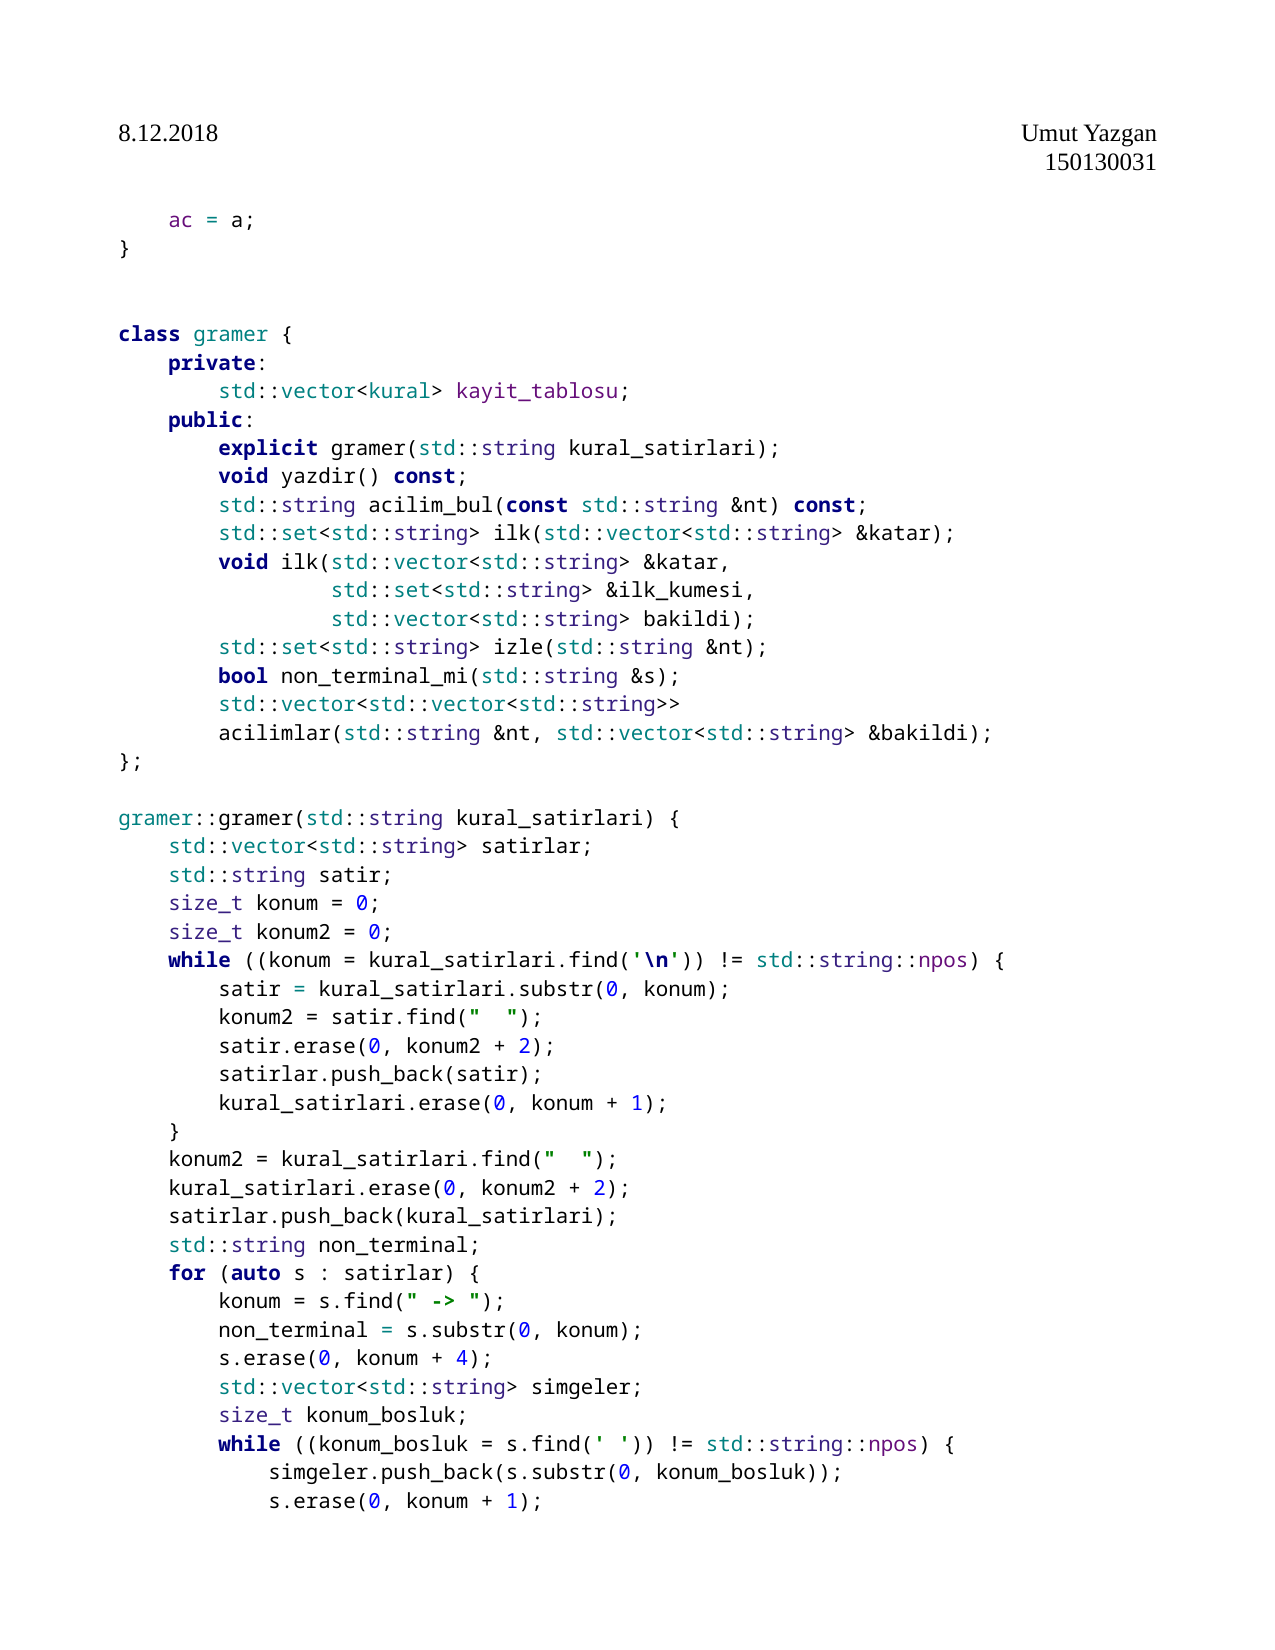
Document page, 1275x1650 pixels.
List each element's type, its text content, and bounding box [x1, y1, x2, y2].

text std::set<std::string> &ilk_kumesi, [118, 575, 1157, 604]
text std::vector<std::string> bakildi); std::set<std::string> izle(std::string &nt); bool non_terminal_mi(std::string &s); std::vector<std::vector<std::string>> [118, 604, 1157, 718]
text acilimlar(std::string &nt, std::vector<std::string> &bakildi); }; gramer::gramer(std::string kural_satirlari) { std::vector<std::string> satirlar; std::string satir; size_t konum = 0; size_t konum2 = 0; while ((konum = kural_satirlari.find('\n')) != std::string::npos) { satir = kural_satirlari.substr(0, konum); konum2 = satir.find(" "); satir.erase(0, konum2 + 2); satirlar.push_back(satir); kural_satirlari.erase(0, konum + 1); } konum2 = kural_satirlari.find(" "); kural_satirlari.erase(0, konum2 + 2); satirlar.push_back(kural_satirlari); std::string non_terminal; for (auto s : satirlar) { konum = s.find(" -> "); non_terminal = s.substr(0, konum); s.erase(0, konum + 4); std::vector<std::string> simgeler; size_t konum_bosluk; while ((konum_bosluk = s.find(' ')) != std::string::npos) { simgeler.push_back(s.substr(0, konum_bosluk)); s.erase(0, konum + 1); [118, 718, 1157, 1514]
text class gramer { private: std::vector<kural> kayit_tablosu; public: explicit gramer(std::string kural_satirlari); void yazdir() const; std::string acilim_bul(const std::string &nt) const; std::set<std::string> ilk(std::vector<std::string> &katar); void ilk(std::vector<std::string> &katar, [118, 319, 1157, 575]
text ac = a; } [118, 205, 1157, 262]
